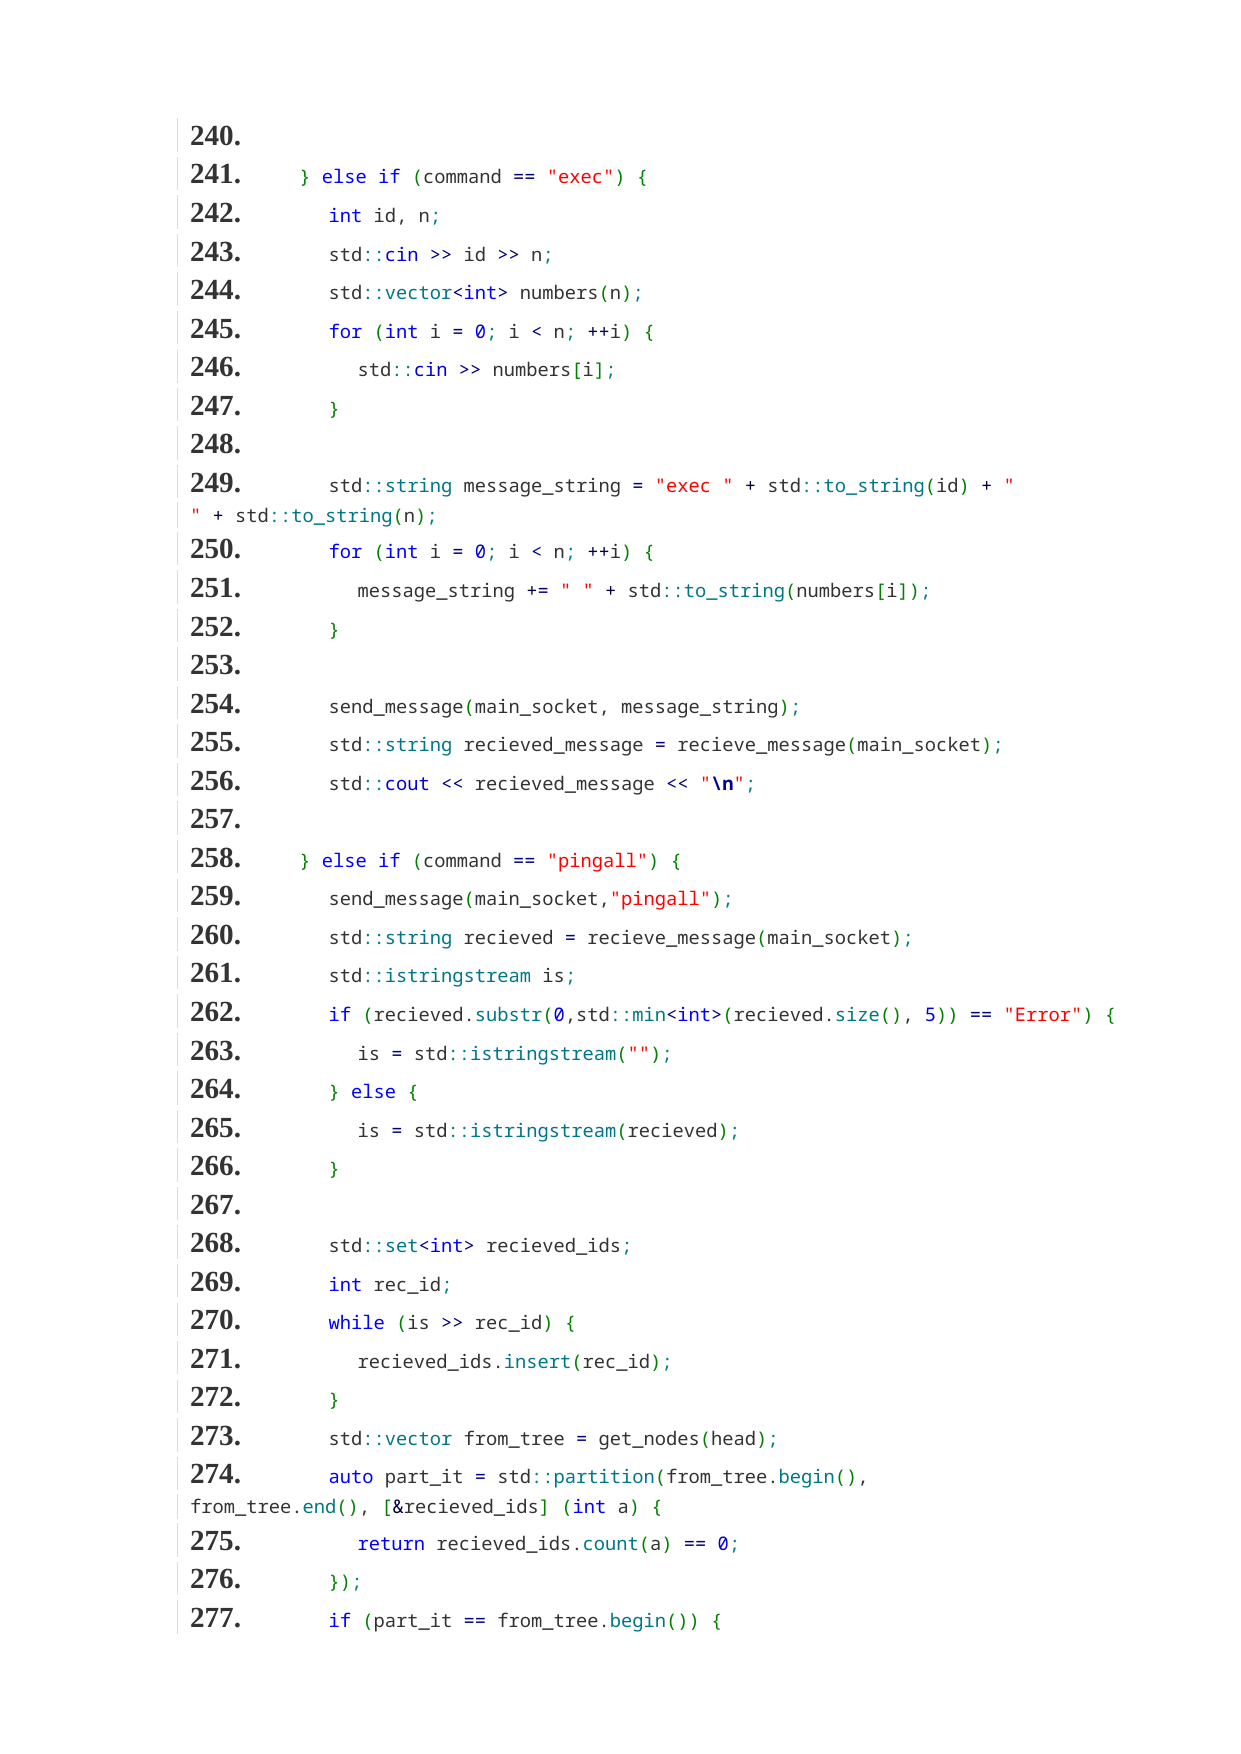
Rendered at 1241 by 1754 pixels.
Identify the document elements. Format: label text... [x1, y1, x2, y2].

list send_message(main_socket, message_string); [178, 686, 1152, 719]
list auto part_it = std::partition(from_tree.begin(), from_tree.end(), [&recieved_ids] (int a) { [177, 1457, 1152, 1519]
list if (recieved.substr(0,std::min<int>(recieved.size(), 5)) == "Error") { [178, 994, 1152, 1028]
list std::string recieved_message = recieve_message(main_socket); [178, 724, 1152, 758]
list std::vector<int> numbers(n); [178, 272, 1152, 306]
list std::vector from_tree = get_nodes(head); [178, 1418, 1152, 1452]
list message_string += " " + std::to_string(numbers[i]); [178, 570, 1152, 604]
list for (int i = 0; i < n; ++i) { [178, 532, 1152, 565]
list int rec_id; [178, 1264, 1152, 1297]
list } else if (command == "exec") { [178, 157, 1152, 190]
list } [178, 609, 1152, 642]
list std::cout << recieved_message << "\n"; [178, 763, 1152, 796]
list recieved_ids.insert(rec_id); [178, 1341, 1152, 1374]
list is = std::istringstream(""); [178, 1033, 1152, 1066]
list while (is >> rec_id) { [177, 1302, 1152, 1336]
list std::string recieved = recieve_message(main_socket); [178, 917, 1152, 951]
list } [178, 1148, 1152, 1182]
list for (int i = 0; i < n; ++i) { [178, 311, 1152, 344]
list int id, n; [178, 195, 1152, 229]
list } [177, 1379, 1152, 1413]
list std::cin >> id >> n; [178, 234, 1152, 267]
list }); [178, 1562, 1152, 1595]
list std::set<int> recieved_ids; [178, 1225, 1152, 1259]
list } else if (command == "pingall") { [178, 840, 1152, 873]
list } else { [178, 1071, 1152, 1105]
list std::istringstream is; [178, 956, 1152, 989]
list if (part_it == from_tree.begin()) { [178, 1600, 1152, 1634]
list std::cin >> numbers[i]; [178, 349, 1152, 383]
list send_message(main_socket,"pingall"); [177, 878, 1152, 912]
list return recieved_ids.count(a) == 0; [178, 1523, 1152, 1557]
list std::string message_string = "exec " + std::to_string(id) + " " + std::to_string(n); [177, 465, 1152, 528]
list is = std::istringstream(recieved); [178, 1110, 1152, 1143]
list } [178, 388, 1152, 421]
